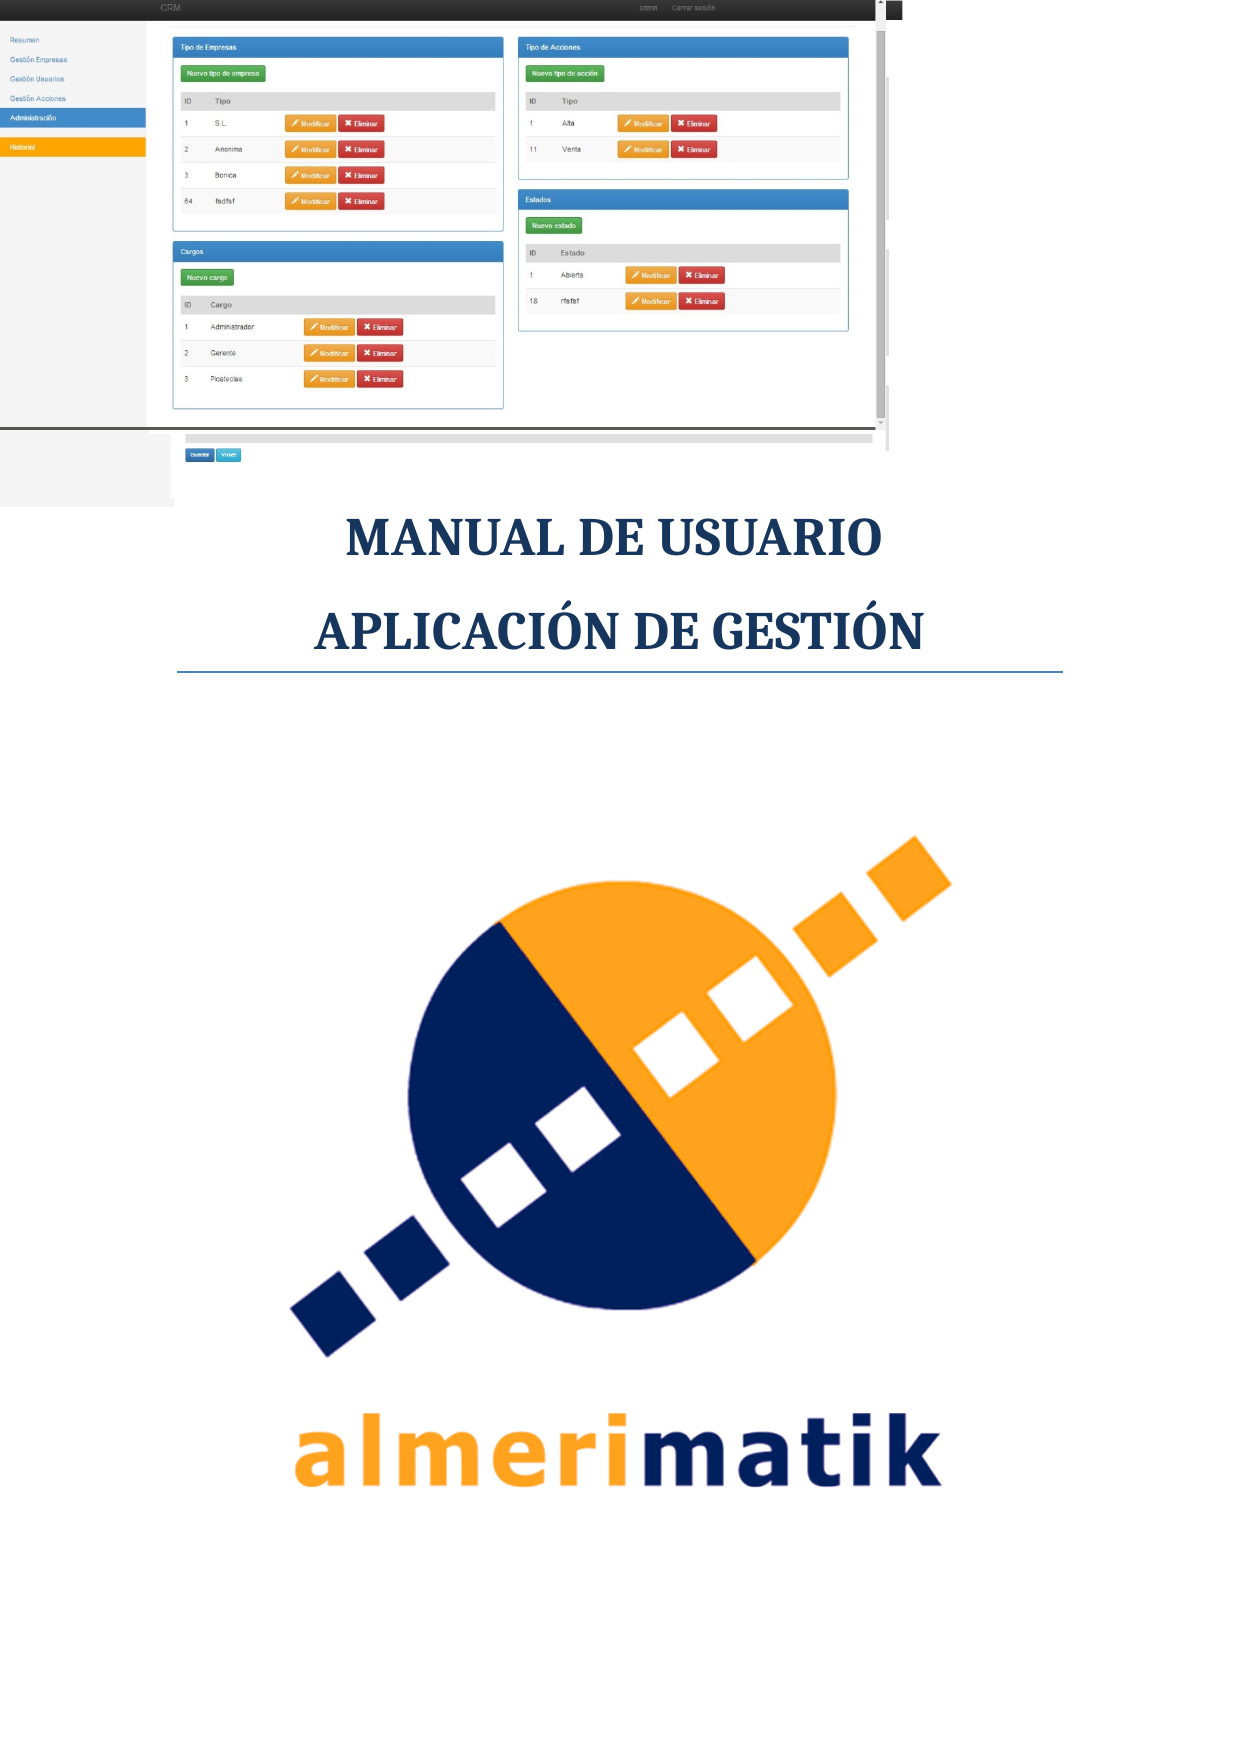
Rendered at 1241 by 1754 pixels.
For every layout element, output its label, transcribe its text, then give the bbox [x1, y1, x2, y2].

picture [177, 810, 1063, 1524]
title MANUAL DE USUARIO [177, 241, 1063, 569]
picture [0, 0, 903, 507]
title APLICACIÓN DE GESTIÓN [177, 600, 1063, 671]
